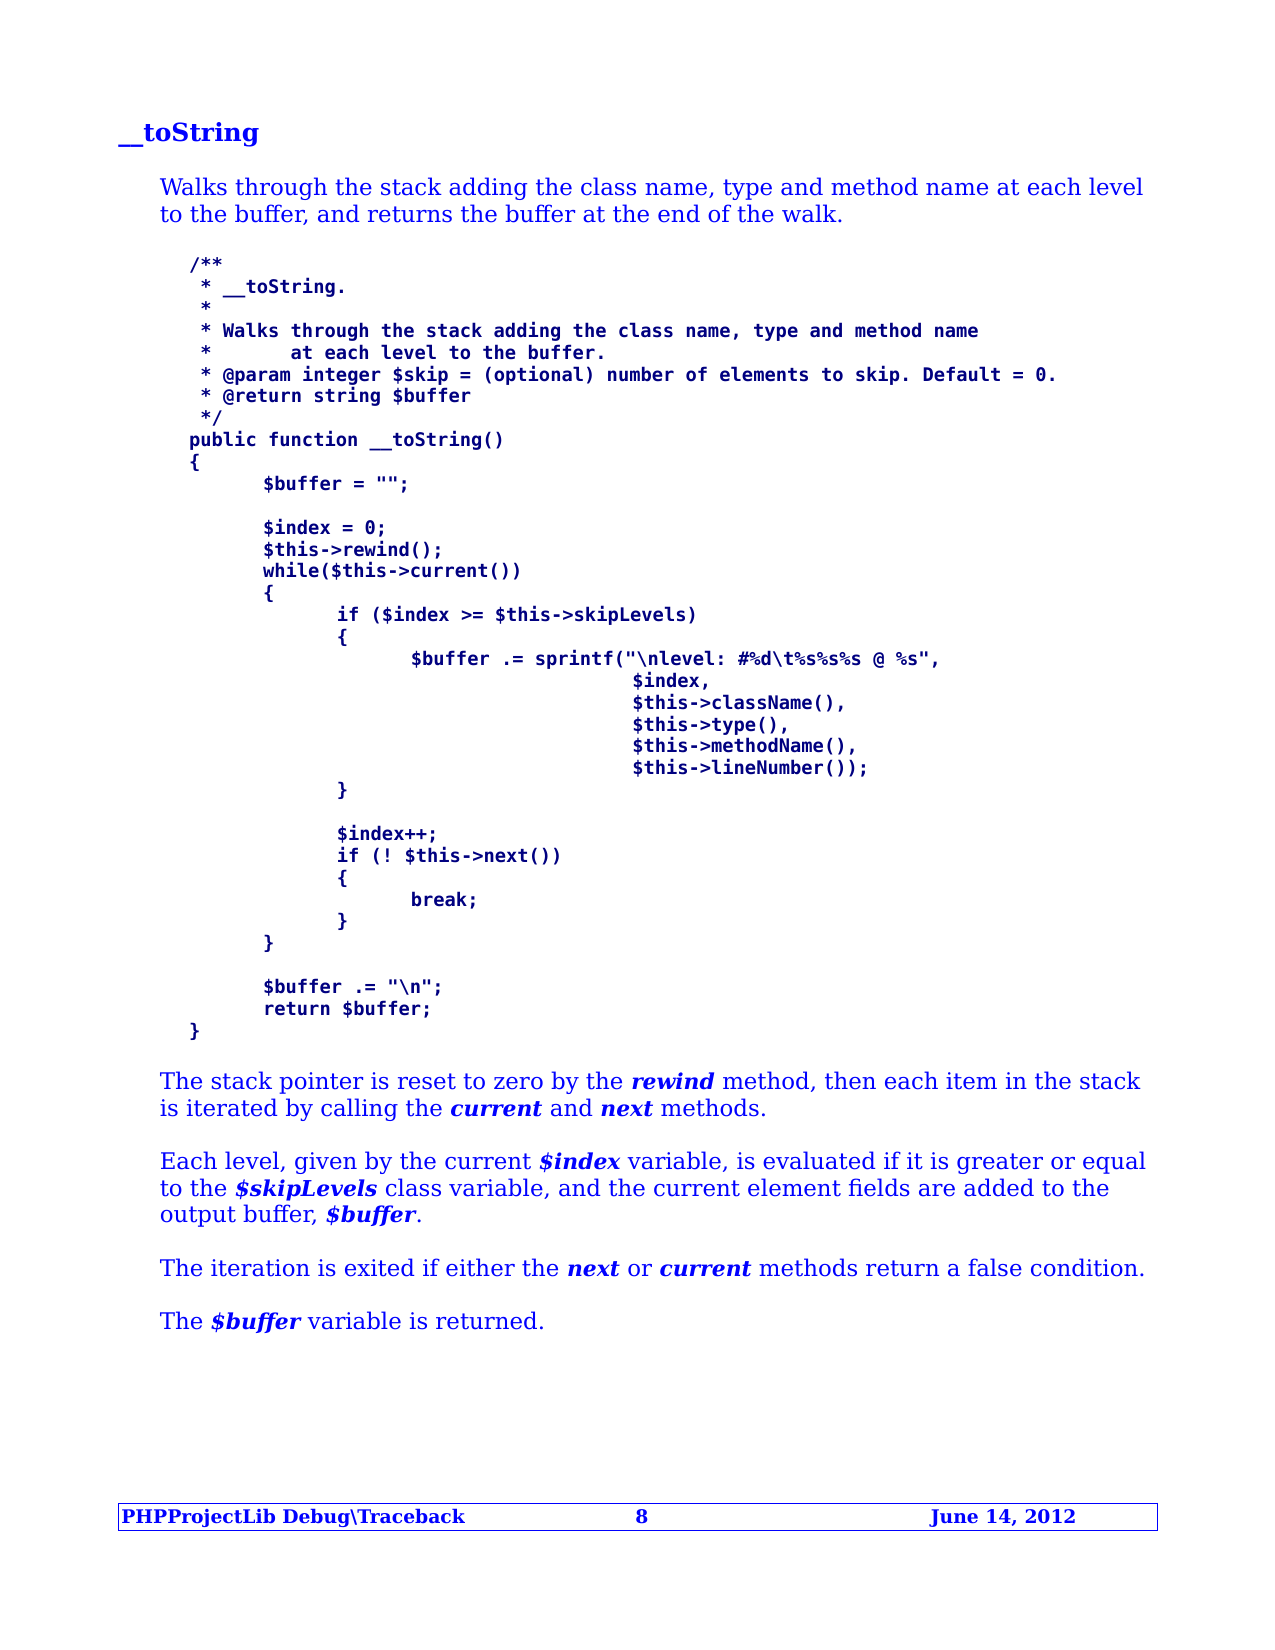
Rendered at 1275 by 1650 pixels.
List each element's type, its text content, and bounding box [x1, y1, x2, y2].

list public function __toString() [189, 429, 1157, 451]
list } [189, 932, 1157, 954]
list { [189, 451, 1157, 473]
list { [189, 867, 1157, 888]
list } [189, 779, 1157, 801]
list } [189, 1020, 1157, 1042]
list $buffer .= "\n"; [189, 976, 1157, 998]
list } [189, 910, 1157, 932]
list $buffer .= sprintf("\nlevel: #%d\t%s%s%s @ %s", [189, 648, 1157, 670]
list break; [189, 888, 1157, 910]
list * Walks through the stack adding the class name, type and method name [189, 320, 1157, 342]
list $this->rewind(); [189, 538, 1157, 560]
text The iteration is exited if either the next or current methods return a false condition. [159, 1255, 1157, 1282]
list * __toString. [189, 276, 1157, 298]
list * [189, 298, 1157, 320]
list $this->lineNumber()); [189, 757, 1157, 779]
text The stack pointer is reset to zero by the rewind method, then each item in the stack is iterated by calling the current and next methods. [159, 1068, 1157, 1122]
list $index, [189, 670, 1157, 692]
list * @param integer $skip = (optional) number of elements to skip. Default = 0. [189, 363, 1157, 385]
list $buffer = ""; [189, 473, 1157, 495]
list $this->methodName(), [189, 735, 1157, 757]
list { [189, 626, 1157, 648]
list if (! $this->next()) [189, 845, 1157, 867]
list $index++; [189, 823, 1157, 845]
list return $buffer; [189, 998, 1157, 1020]
list * @return string $buffer [189, 385, 1157, 407]
title __toString [118, 118, 1157, 147]
list $this->className(), [189, 692, 1157, 713]
list $index = 0; [189, 517, 1157, 538]
text Each level, given by the current $index variable, is evaluated if it is greater or equal to the $skipLevels class variable, and the current element fields are added to the output buffer, $buffer. [159, 1148, 1157, 1228]
list if ($index >= $this->skipLevels) [189, 604, 1157, 626]
text The $buffer variable is returned. [159, 1308, 1157, 1335]
list $this->type(), [189, 713, 1157, 735]
list * at each level to the buffer. [189, 342, 1157, 363]
list { [189, 582, 1157, 604]
list */ [189, 407, 1157, 429]
list while($this->current()) [189, 560, 1157, 582]
text Walks through the stack adding the class name, type and method name at each level to the buffer, and returns the buffer at the end of the walk. [159, 174, 1157, 227]
list /** [189, 254, 1157, 276]
